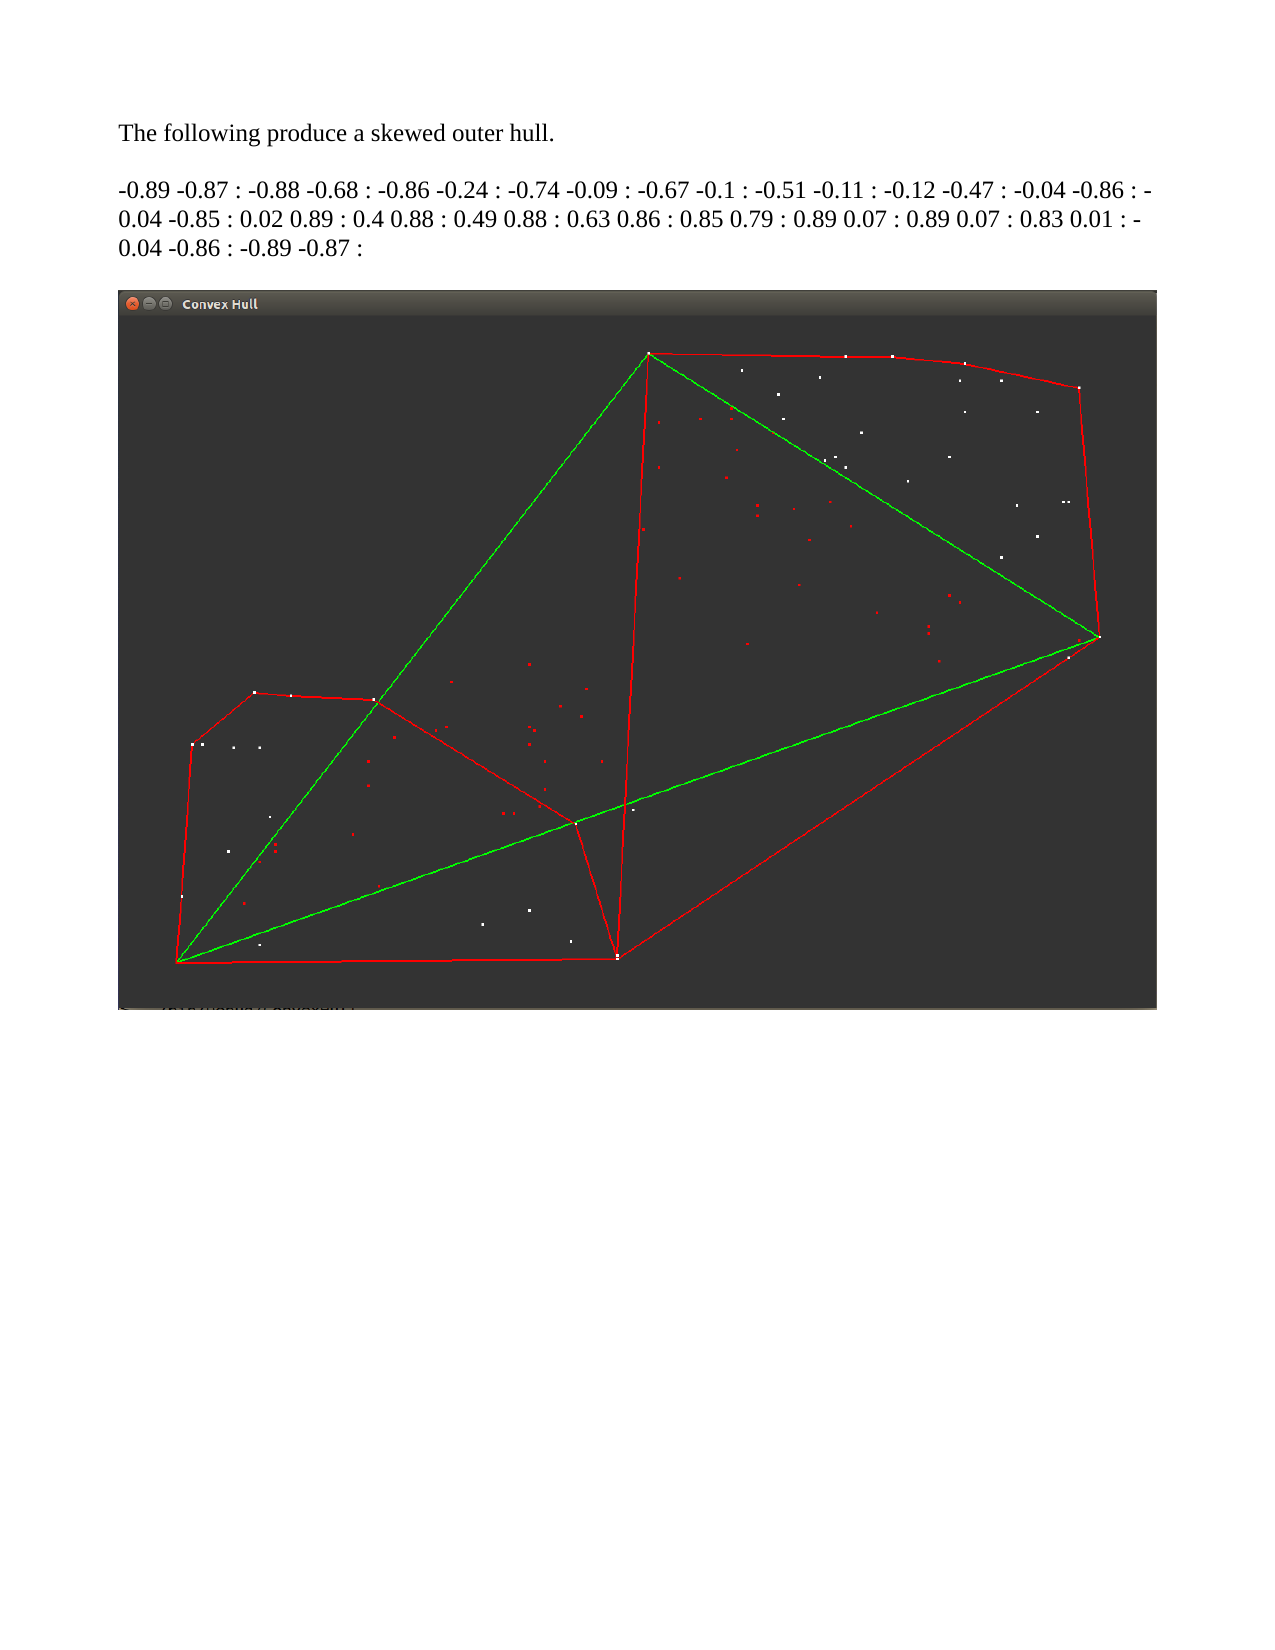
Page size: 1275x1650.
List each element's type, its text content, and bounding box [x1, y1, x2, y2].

picture [118, 290, 1157, 1010]
text The following produce a skewed outer hull. [118, 118, 1157, 147]
text -0.89 -0.87 : -0.88 -0.68 : -0.86 -0.24 : -0.74 -0.09 : -0.67 -0.1 : -0.51 -0.11 : -0.12 -0.47 : -0.04 -0.86 : -0.04 -0.85 : 0.02 0.89 : 0.4 0.88 : 0.49 0.88 : 0.63 0.86 : 0.85 0.79 : 0.89 0.07 : 0.89 0.07 : 0.83 0.01 : -0.04 -0.86 : -0.89 -0.87 : [118, 176, 1157, 262]
